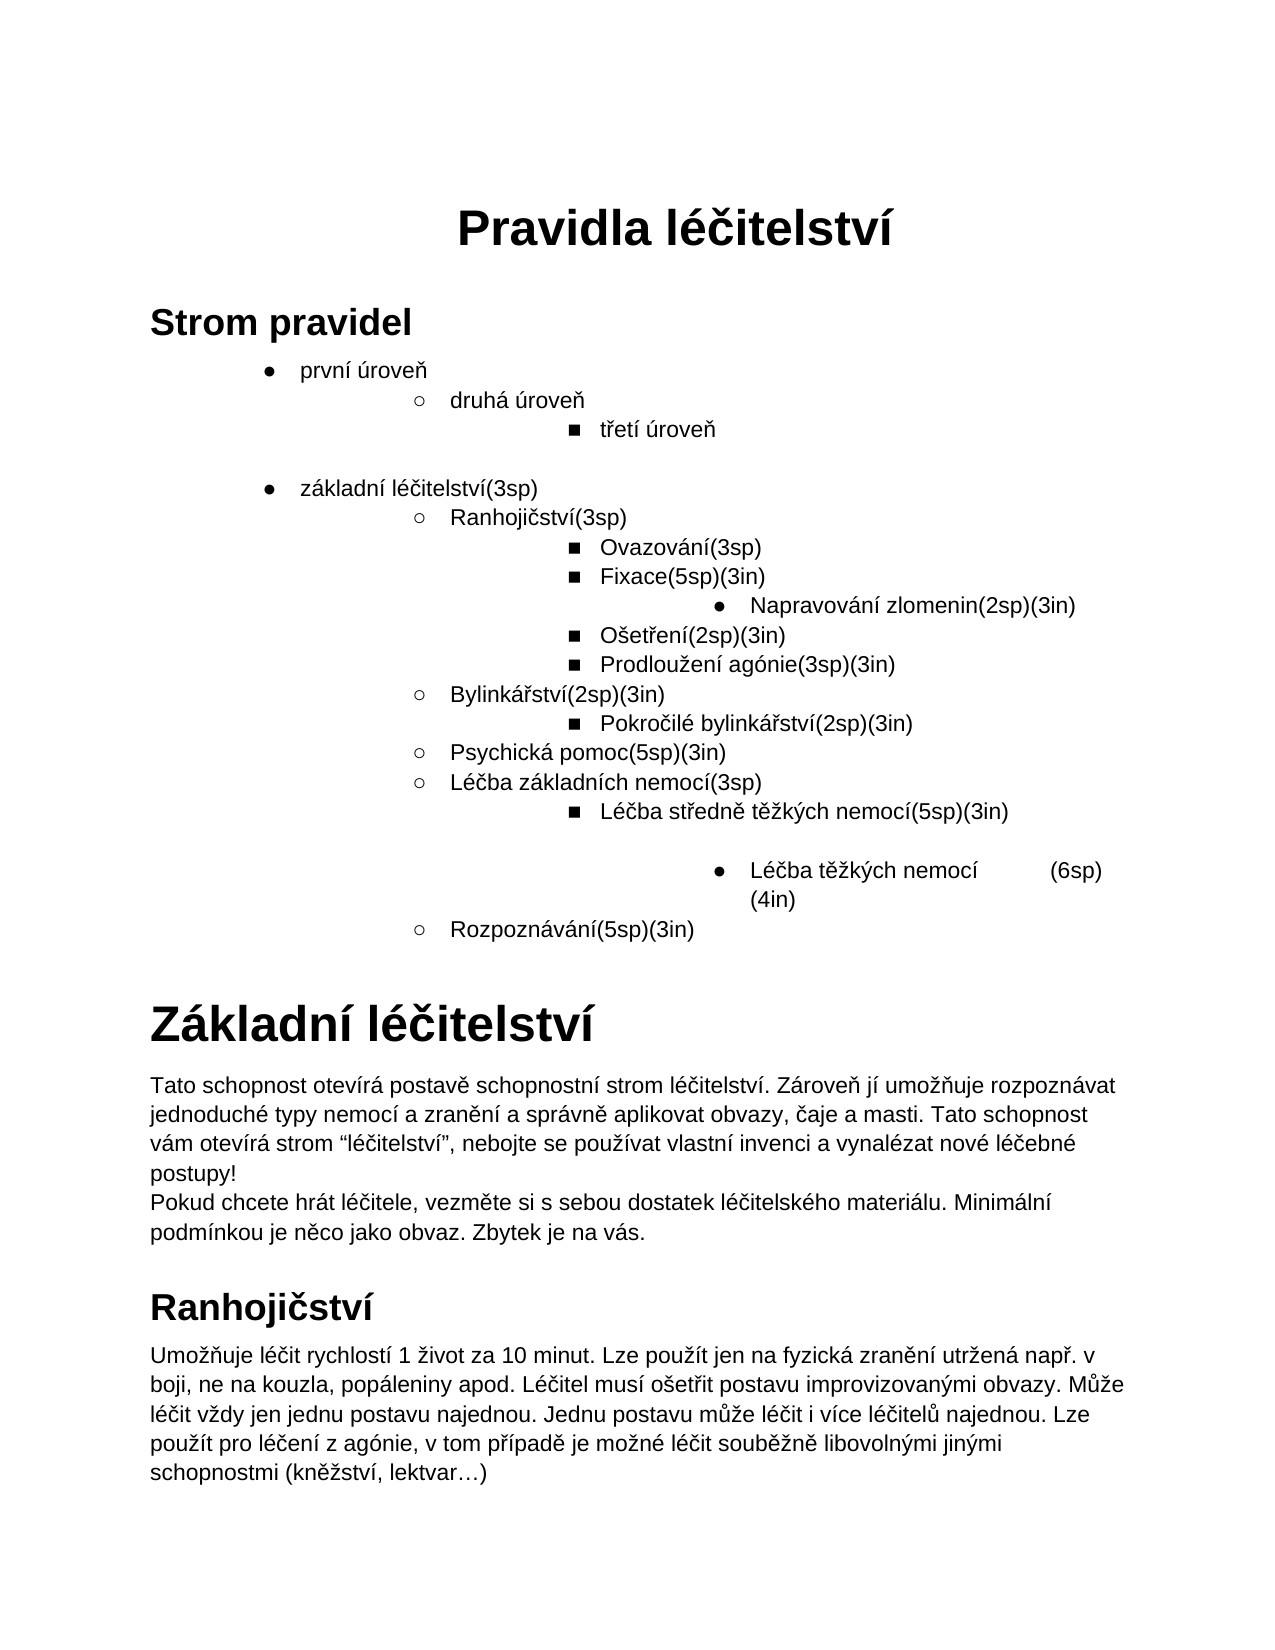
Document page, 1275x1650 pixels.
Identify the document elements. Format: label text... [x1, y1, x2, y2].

subtitle Pravidla léčitelství [225, 200, 1125, 256]
list Napravování zlomenin(2sp)(3in) [712, 593, 1125, 619]
text Tato schopnost otevírá postavě schopnostní strom léčitelství. Zároveň jí umožňuje rozpoznávat jednoduché typy nemocí a zranění a správně aplikovat obvazy, čaje a masti. Tato schopnost vám otevírá strom “léčitelství”, nebojte se používat vlastní invenci a vynalézat nové léčebné postupy! [150, 1072, 1125, 1186]
text Umožňuje léčit rychlostí 1 život za 10 minut. Lze použít jen na fyzická zranění utržená např. v boji, ne na kouzla, popáleniny apod. Léčitel musí ošetřit postavu improvizovanými obvazy. Může léčit vždy jen jednu postavu najednou. Jednu postavu může léčit i více léčitelů najednou. Lze použít pro léčení z agónie, v tom případě je možné léčit souběžně libovolnými jinými schopnostmi (kněžství, lektvar…) [150, 1342, 1125, 1486]
list Léčba základních nemocí(3sp) [412, 769, 1125, 795]
list Ovazování(3sp) [375, 534, 1125, 560]
subtitle Strom pravidel [150, 302, 1125, 343]
list Pokročilé bylinkářství(2sp)(3in) [375, 711, 1125, 736]
subtitle Základní léčitelství [150, 996, 1125, 1051]
list Psychická pomoc(5sp)(3in) [412, 740, 1125, 766]
list Fixace(5sp)(3in) [375, 564, 1125, 589]
list třetí úroveň [375, 417, 1125, 442]
subtitle Ranhojičství [150, 1286, 1125, 1328]
list Prodloužení agónie(3sp)(3in) [375, 652, 1125, 677]
list Ranhojičství(3sp) [412, 505, 1125, 531]
list Bylinkářství(2sp)(3in) [412, 681, 1125, 707]
text Pokud chcete hrát léčitele, vezměte si s sebou dostatek léčitelského materiálu. Minimální podmínkou je něco jako obvaz. Zbytek je na vás. [150, 1190, 1125, 1245]
list druhá úroveň [412, 387, 1125, 413]
list základní léčitelství(3sp) [262, 476, 1125, 501]
list Ošetření(2sp)(3in) [375, 622, 1125, 648]
list Léčba středně těžkých nemocí(5sp)(3in) [375, 799, 1125, 854]
list první úroveň [262, 358, 1125, 384]
list Léčba těžkých nemocí (6sp)(4in) [712, 857, 1125, 912]
list Rozpoznávání(5sp)(3in) [412, 916, 1125, 942]
